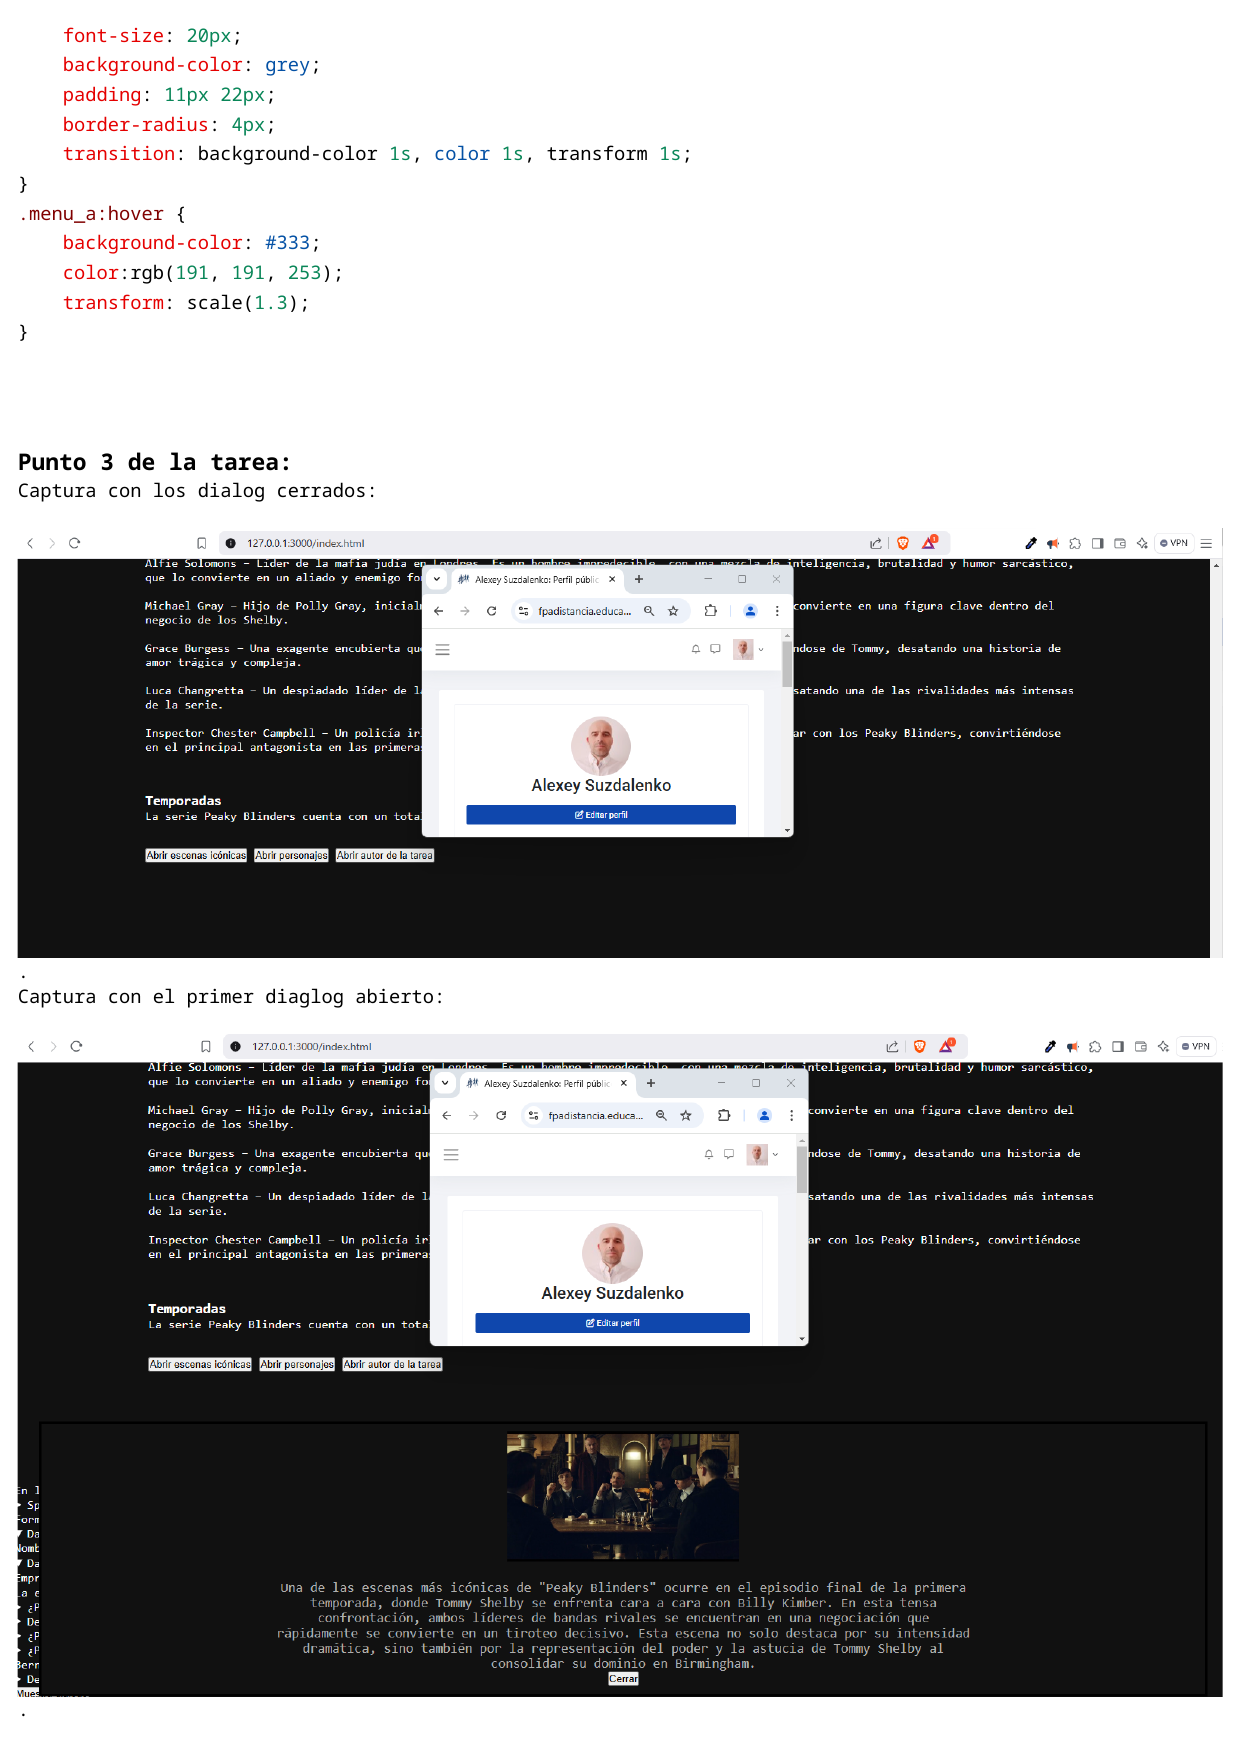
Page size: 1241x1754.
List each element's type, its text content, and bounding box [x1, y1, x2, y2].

picture [17, 1034, 1223, 1697]
text background-color: #333; [18, 226, 1222, 255]
text Captura con los dialog cerrados: [18, 478, 1222, 503]
text } [18, 314, 1222, 344]
text Punto 3 de la tarea: [18, 446, 1222, 478]
picture [17, 528, 1223, 958]
text transform: scale(1.3); [18, 285, 1222, 314]
text padding: 11px 22px; [18, 77, 1222, 107]
text .menu_a:hover { [18, 196, 1222, 226]
text } [18, 166, 1222, 196]
text font-size: 20px; [18, 18, 1222, 47]
text . [18, 958, 1222, 983]
text . [18, 1697, 1222, 1722]
text background-color: grey; [18, 47, 1222, 77]
text Captura con el primer diaglog abierto: [18, 983, 1222, 1009]
text transition: background-color 1s, color 1s, transform 1s; [18, 136, 1222, 166]
text color:rgb(191, 191, 253); [18, 255, 1222, 285]
text border-radius: 4px; [18, 107, 1222, 136]
